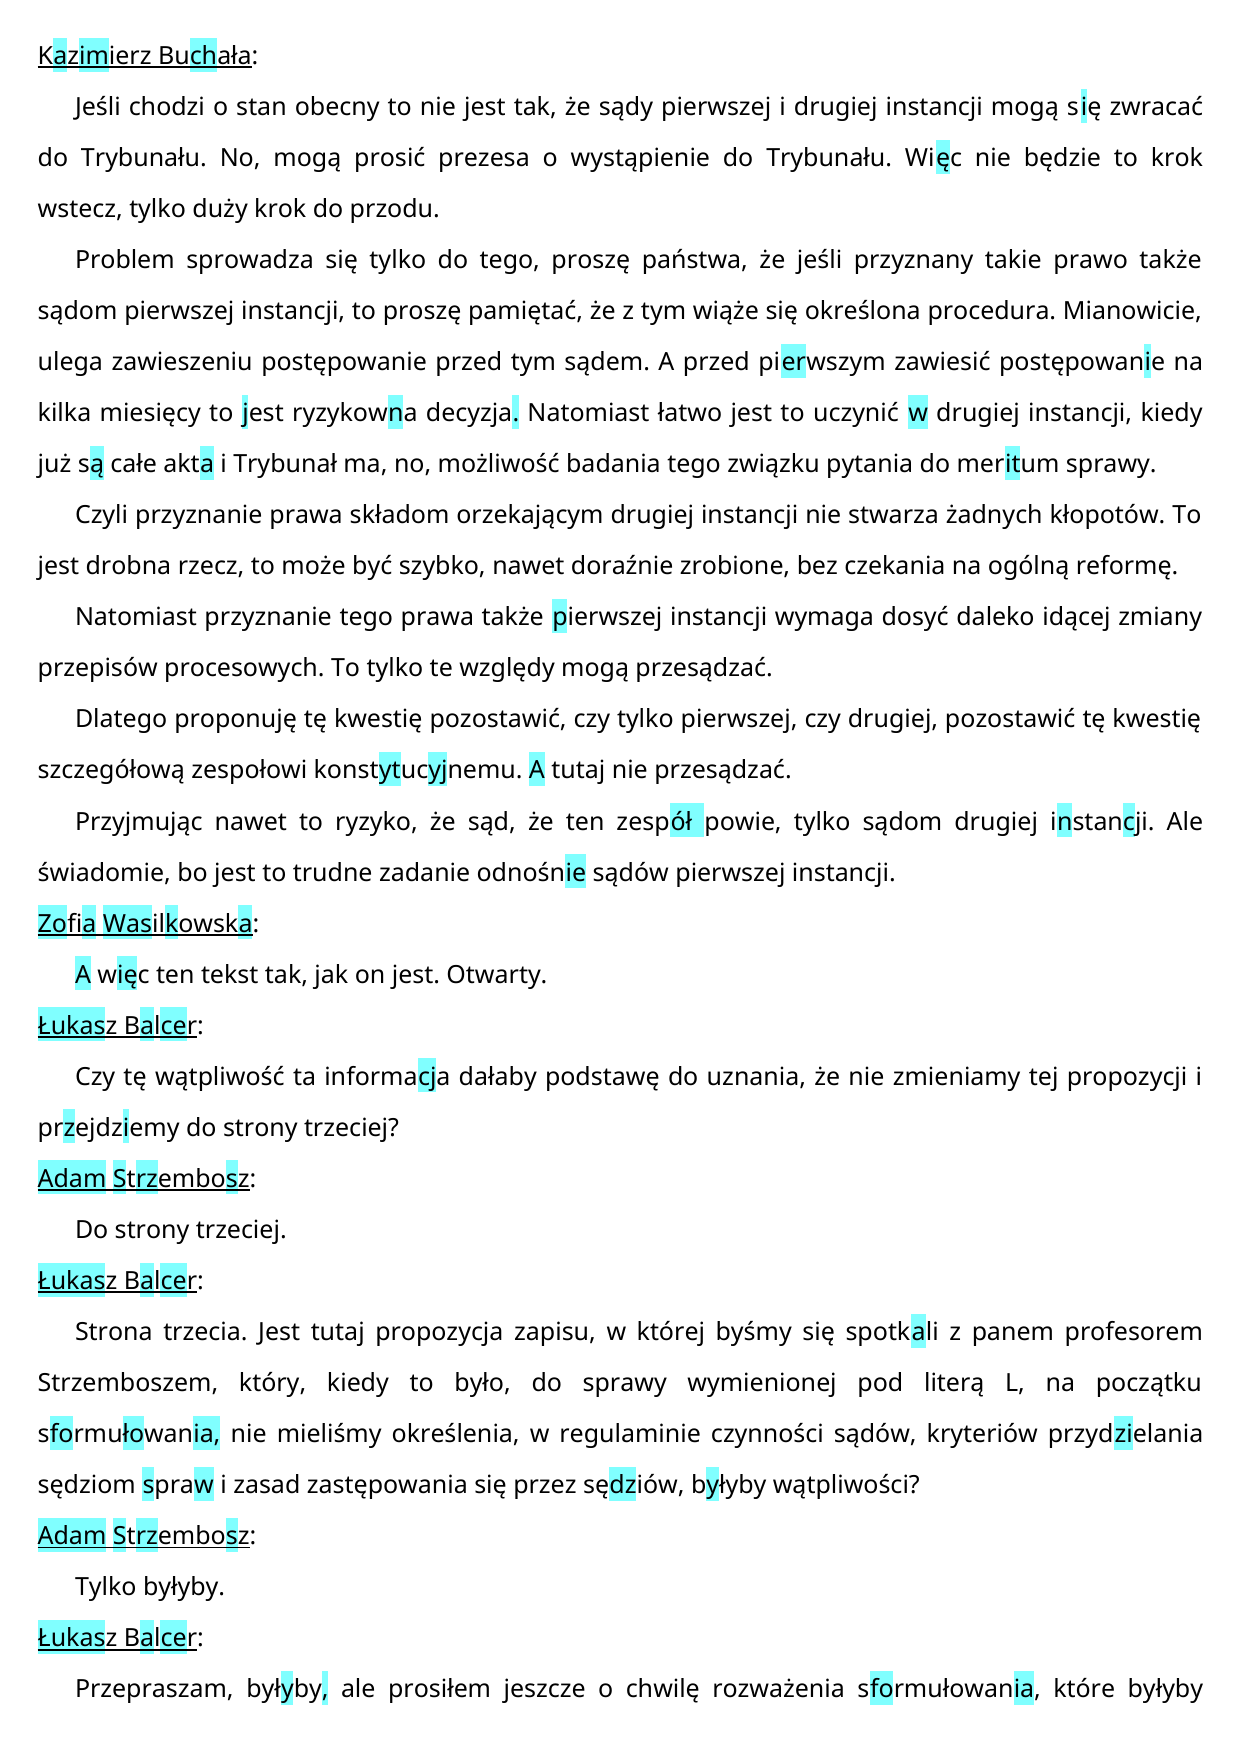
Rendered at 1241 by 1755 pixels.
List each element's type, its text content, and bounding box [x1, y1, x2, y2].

text Problem sprowadza się tylko do tego, proszę państwa, że jeśli przyznany takie prawo także sądom pierwszej instancji, to proszę pamiętać, że z tym wiąże się określona procedura. Mianowicie, ulega zawieszeniu postępowanie przed tym sądem. A przed pierwszym zawiesić postępowanie na kilka miesięcy to jest ryzykowna decyzja. Natomiast łatwo jest to uczynić w drugiej instancji, kiedy już są całe akta i Trybunał ma, no, możliwość badania tego związku pytania do meritum sprawy. [37, 242, 1203, 480]
text Do strony trzeciej. [37, 1211, 1203, 1246]
text Czy tę wątpliwość ta informacja dałaby podstawę do uznania, że nie zmieniamy tej propozycji i przejdziemy do strony trzeciej? [37, 1058, 1203, 1143]
text Przepraszam, byłyby, ale prosiłem jeszcze o chwilę rozważenia sformułowania, które byłyby [37, 1671, 1203, 1705]
text Tylko byłyby. [37, 1569, 1203, 1603]
text Jeśli chodzi o stan obecny to nie jest tak, że sądy pierwszej i drugiej instancji mogą się zwracać do Trybunału. No, mogą prosić prezesa o wystąpienie do Trybunału. Więc nie będzie to krok wstecz, tylko duży krok do przodu. [37, 88, 1203, 225]
text Kazimierz Buchała: [37, 37, 1203, 72]
text Łukasz Balcer: [37, 1620, 1203, 1654]
text Łukasz Balcer: [37, 1262, 1203, 1297]
text Łukasz Balcer: [37, 1007, 1203, 1041]
text Przyjmując nawet to ryzyko, że sąd, że ten zespół powie, tylko sądom drugiej instancji. Ale świadomie, bo jest to trudne zadanie odnośnie sądów pierwszej instancji. [37, 803, 1203, 888]
text Zofia Wasilkowska: [37, 905, 1203, 939]
text Adam Strzembosz: [37, 1160, 1203, 1194]
text A więc ten tekst tak, jak on jest. Otwarty. [37, 956, 1203, 990]
text Adam Strzembosz: [37, 1518, 1203, 1552]
text Natomiast przyznanie tego prawa także pierwszej instancji wymaga dosyć daleko idącej zmiany przepisów procesowych. To tylko te względy mogą przesądzać. [37, 599, 1203, 684]
text Strona trzecia. Jest tutaj propozycja zapisu, w której byśmy się spotkali z panem profesorem Strzemboszem, który, kiedy to było, do sprawy wymienionej pod literą L, na początku sformułowania, nie mieliśmy określenia, w regulaminie czynności sądów, kryteriów przydzielania sędziom spraw i zasad zastępowania się przez sędziów, byłyby wątpliwości? [37, 1313, 1203, 1501]
text Czyli przyznanie prawa składom orzekającym drugiej instancji nie stwarza żadnych kłopotów. To jest drobna rzecz, to może być szybko, nawet doraźnie zrobione, bez czekania na ogólną reformę. [37, 497, 1203, 582]
text Dlatego proponuję tę kwestię pozostawić, czy tylko pierwszej, czy drugiej, pozostawić tę kwestię szczegółową zespołowi konstytucyjnemu. A tutaj nie przesądzać. [37, 701, 1203, 786]
